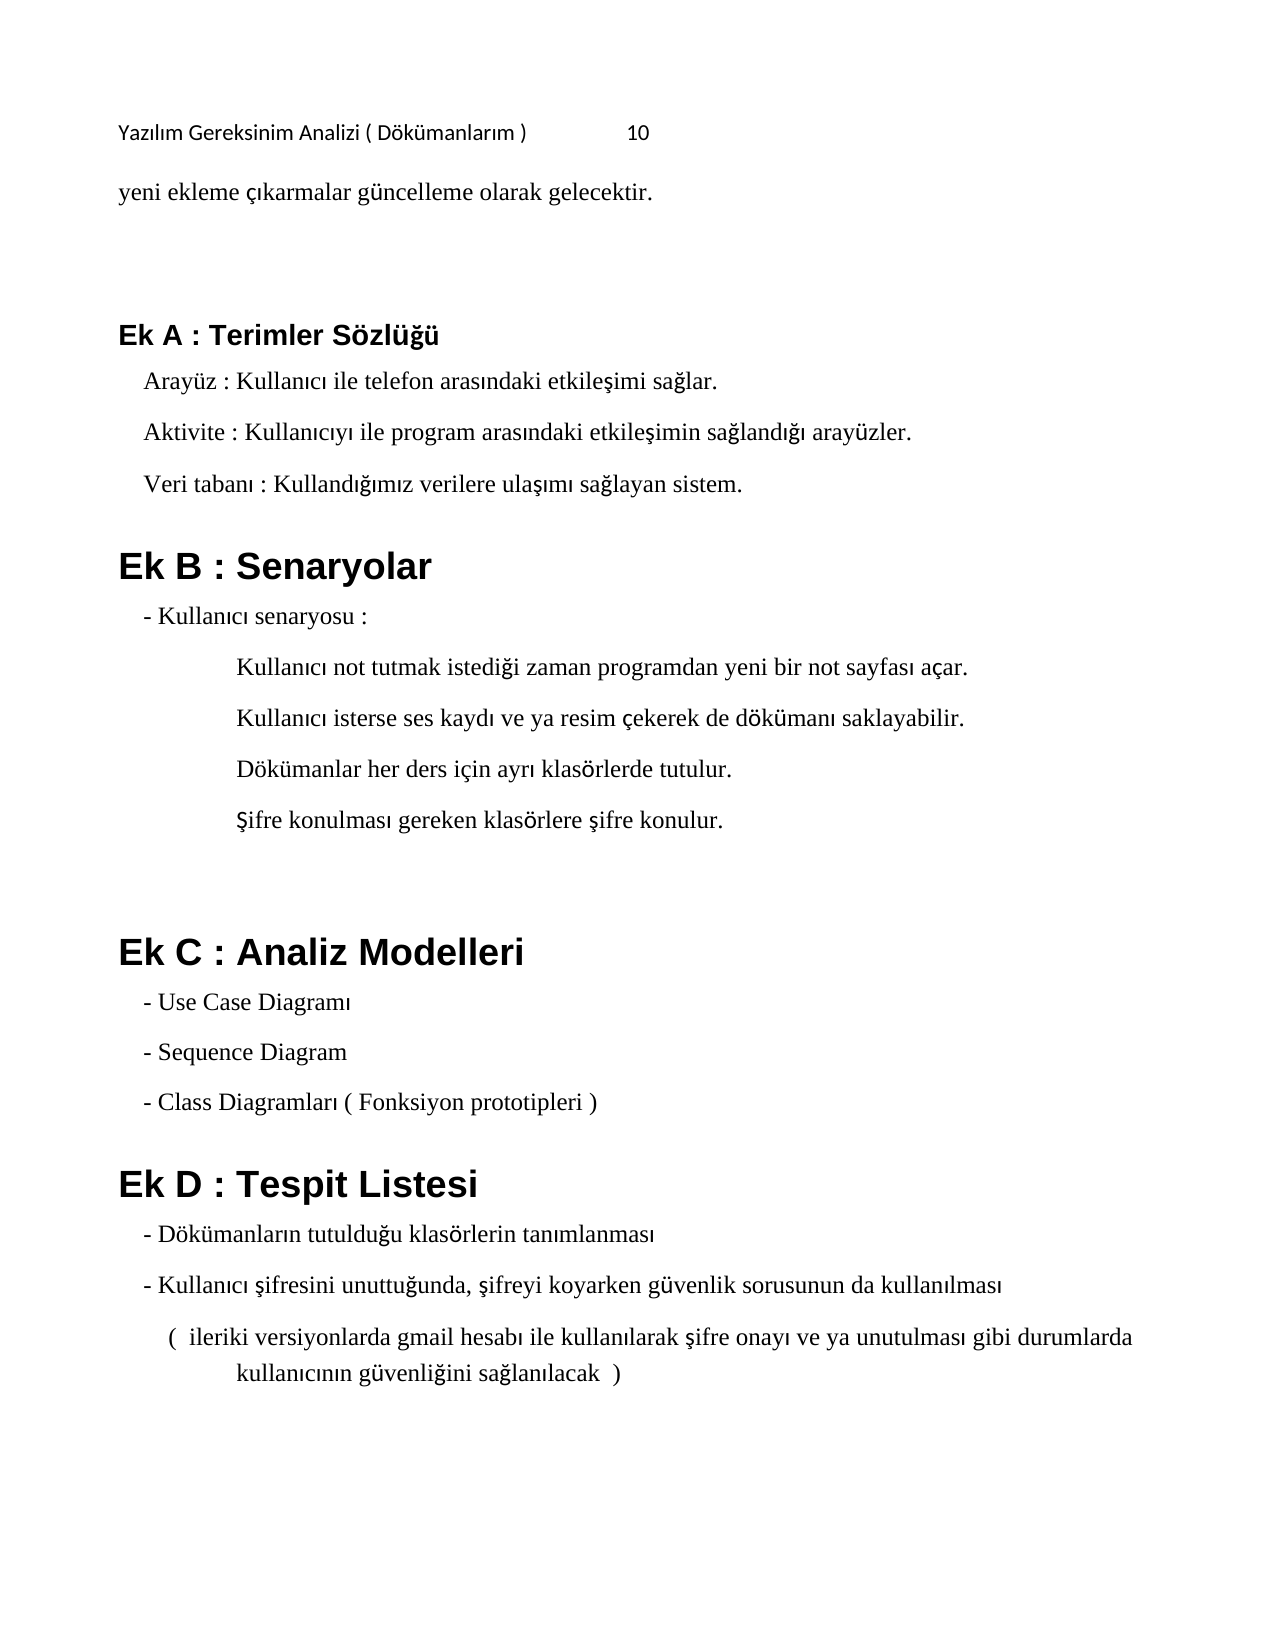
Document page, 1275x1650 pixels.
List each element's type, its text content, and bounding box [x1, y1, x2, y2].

text - Kullanıcı şifresini unuttuğunda, şifreyi koyarken güvenlik sorusunun da kullanılması [118, 1269, 1157, 1300]
subtitle Ek B : Senaryolar [118, 544, 1157, 587]
text Aktivite : Kullanıcıyı ile program arasındaki etkileşimin sağlandığı arayüzler. [118, 417, 1157, 447]
text - Sequence Diagram [118, 1037, 1157, 1066]
text Dökümanlar her ders için ayrı klasörlerde tutulur. [118, 753, 1157, 784]
text Şifre konulması gereken klasörlere şifre konulur. [118, 804, 1157, 835]
text - Dökümanların tutulduğu klasörlerin tanımlanması [118, 1218, 1157, 1249]
text - Kullanıcı senaryosu : [118, 600, 1157, 631]
text Kullanıcı isterse ses kaydı ve ya resim çekerek de dökümanı saklayabilir. [118, 702, 1157, 733]
text Veri tabanı : Kullandığımız verilere ulaşımı sağlayan sistem. [118, 468, 1157, 498]
text - Use Case Diagramı [118, 986, 1157, 1016]
text ( ileriki versiyonlarda gmail hesabı ile kullanılarak şifre onayı ve ya unutulması gibi durumlarda kullanıcının güvenliğini sağlanılacak ) [118, 1321, 1157, 1388]
subtitle Ek A : Terimler Sözlüğü [118, 317, 1157, 353]
subtitle Ek D : Tespit Listesi [118, 1162, 1157, 1206]
text Arayüz : Kullanıcı ile telefon arasındaki etkileşimi sağlar. [118, 365, 1157, 396]
text - Class Diagramları ( Fonksiyon prototipleri ) [118, 1086, 1157, 1117]
subtitle Ek C : Analiz Modelleri [118, 930, 1157, 973]
text yeni ekleme çıkarmalar güncelleme olarak gelecektir. [118, 176, 1157, 206]
text Kullanıcı not tutmak istediği zaman programdan yeni bir not sayfası açar. [118, 651, 1157, 682]
